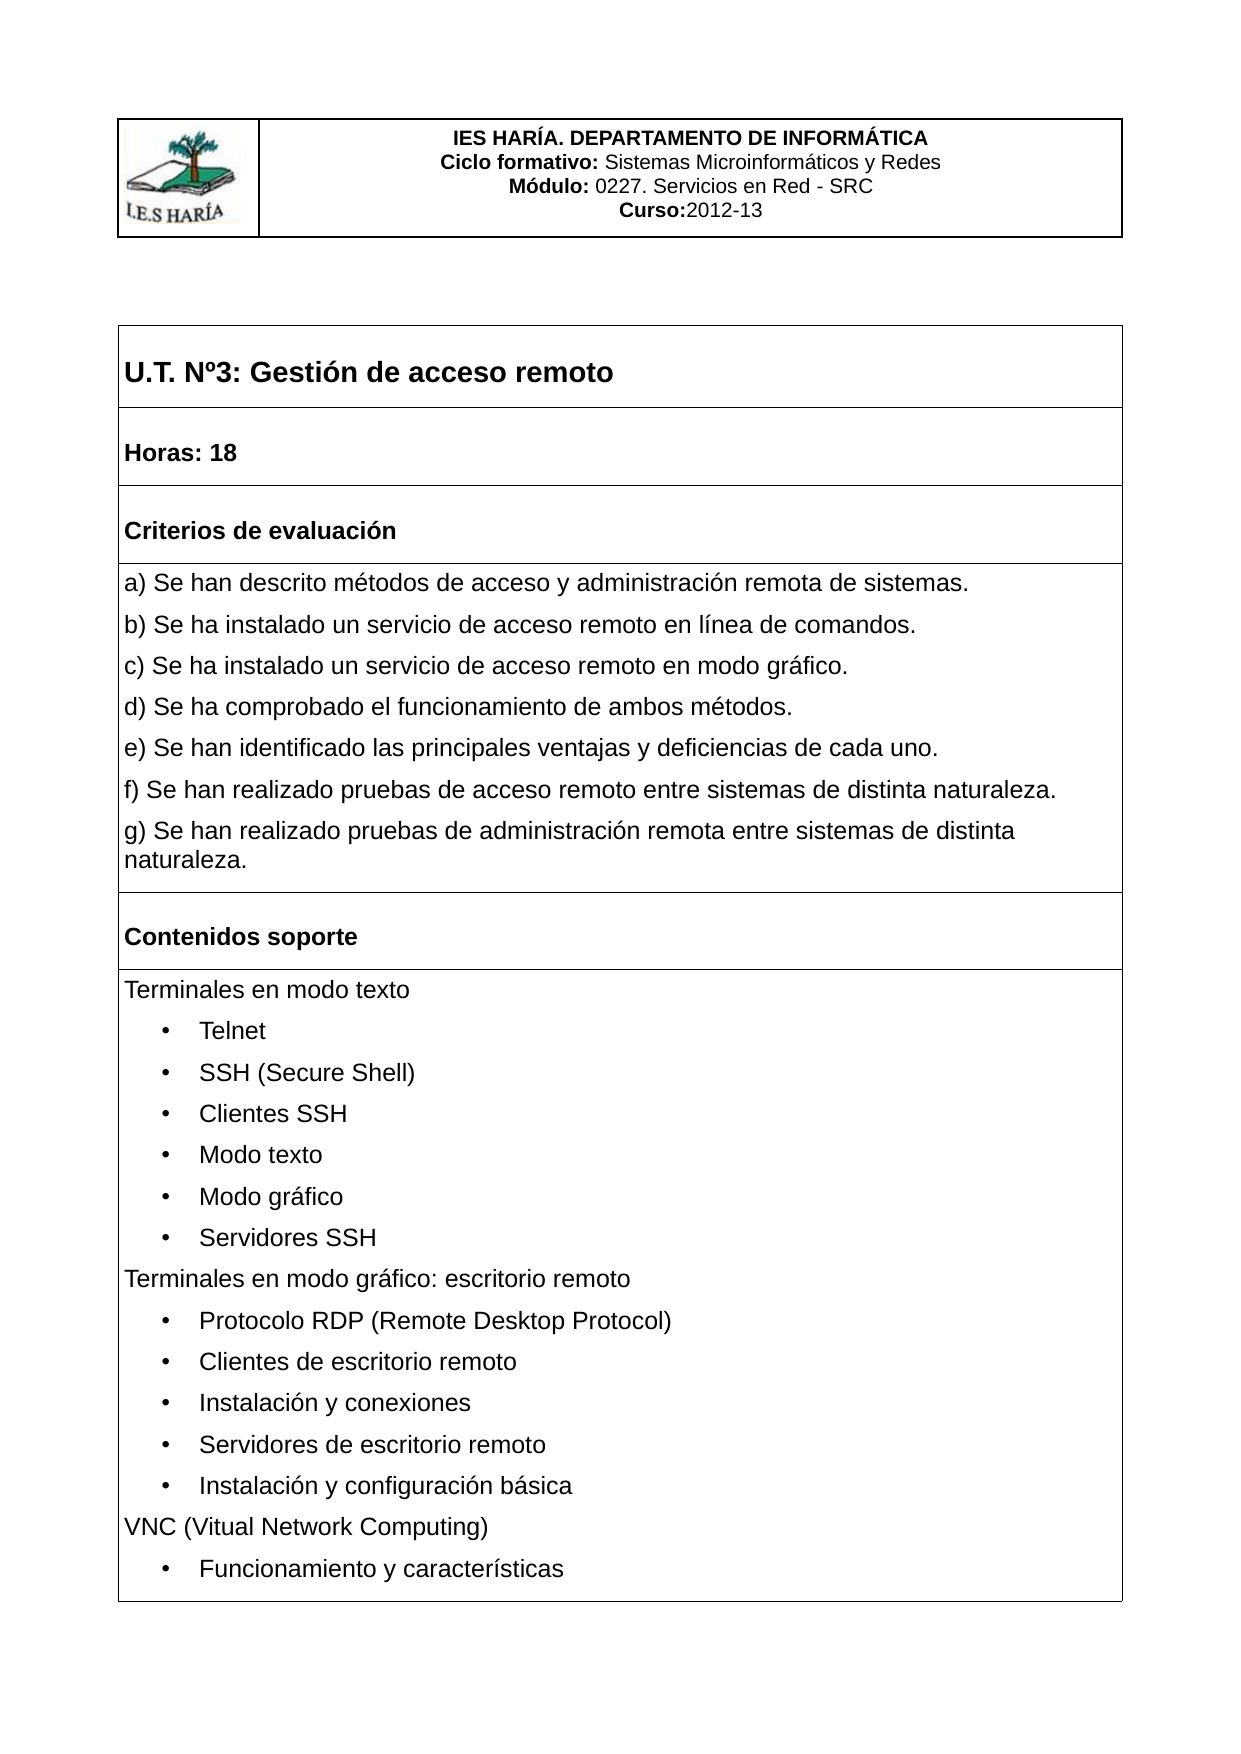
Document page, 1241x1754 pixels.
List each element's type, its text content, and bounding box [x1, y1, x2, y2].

picture [123, 126, 241, 224]
table_cell Horas: 18 [119, 408, 1122, 485]
table_cell a) Se han descrito métodos de acceso y administración remota de sistemas. b) Se ha instalado un servicio de acceso remoto en línea de comandos. c) Se ha instalado un servicio de acceso remoto en modo gráfico. d) Se ha comprobado el funcionamiento de ambos métodos. e) Se han identificado las principales ventajas y deficiencias de cada uno. f) Se han realizado pruebas de acceso remoto entre sistemas de distinta naturaleza. g) Se han realizado pruebas de administración remota entre sistemas de distinta naturaleza. [119, 564, 1122, 892]
table_cell Contenidos soporte [119, 893, 1122, 969]
table_cell Terminales en modo texto Telnet SSH (Secure Shell) Clientes SSH Modo texto Modo gráfico Servidores SSH Terminales en modo gráfico: escritorio remoto Protocolo RDP (Remote Desktop Protocol) Clientes de escritorio remoto Instalación y conexiones Servidores de escritorio remoto Instalación y configuración básica VNC (Vitual Network Computing) Funcionamiento y características Clientes VNC Servidores VNC NX Funcionamiento y características Clientes NX Servidores NX NX sobre SSH [119, 970, 1122, 1601]
table_header U.T. Nº3: Gestión de acceso remoto [119, 326, 1122, 407]
table_cell Criterios de evaluación [119, 486, 1122, 562]
